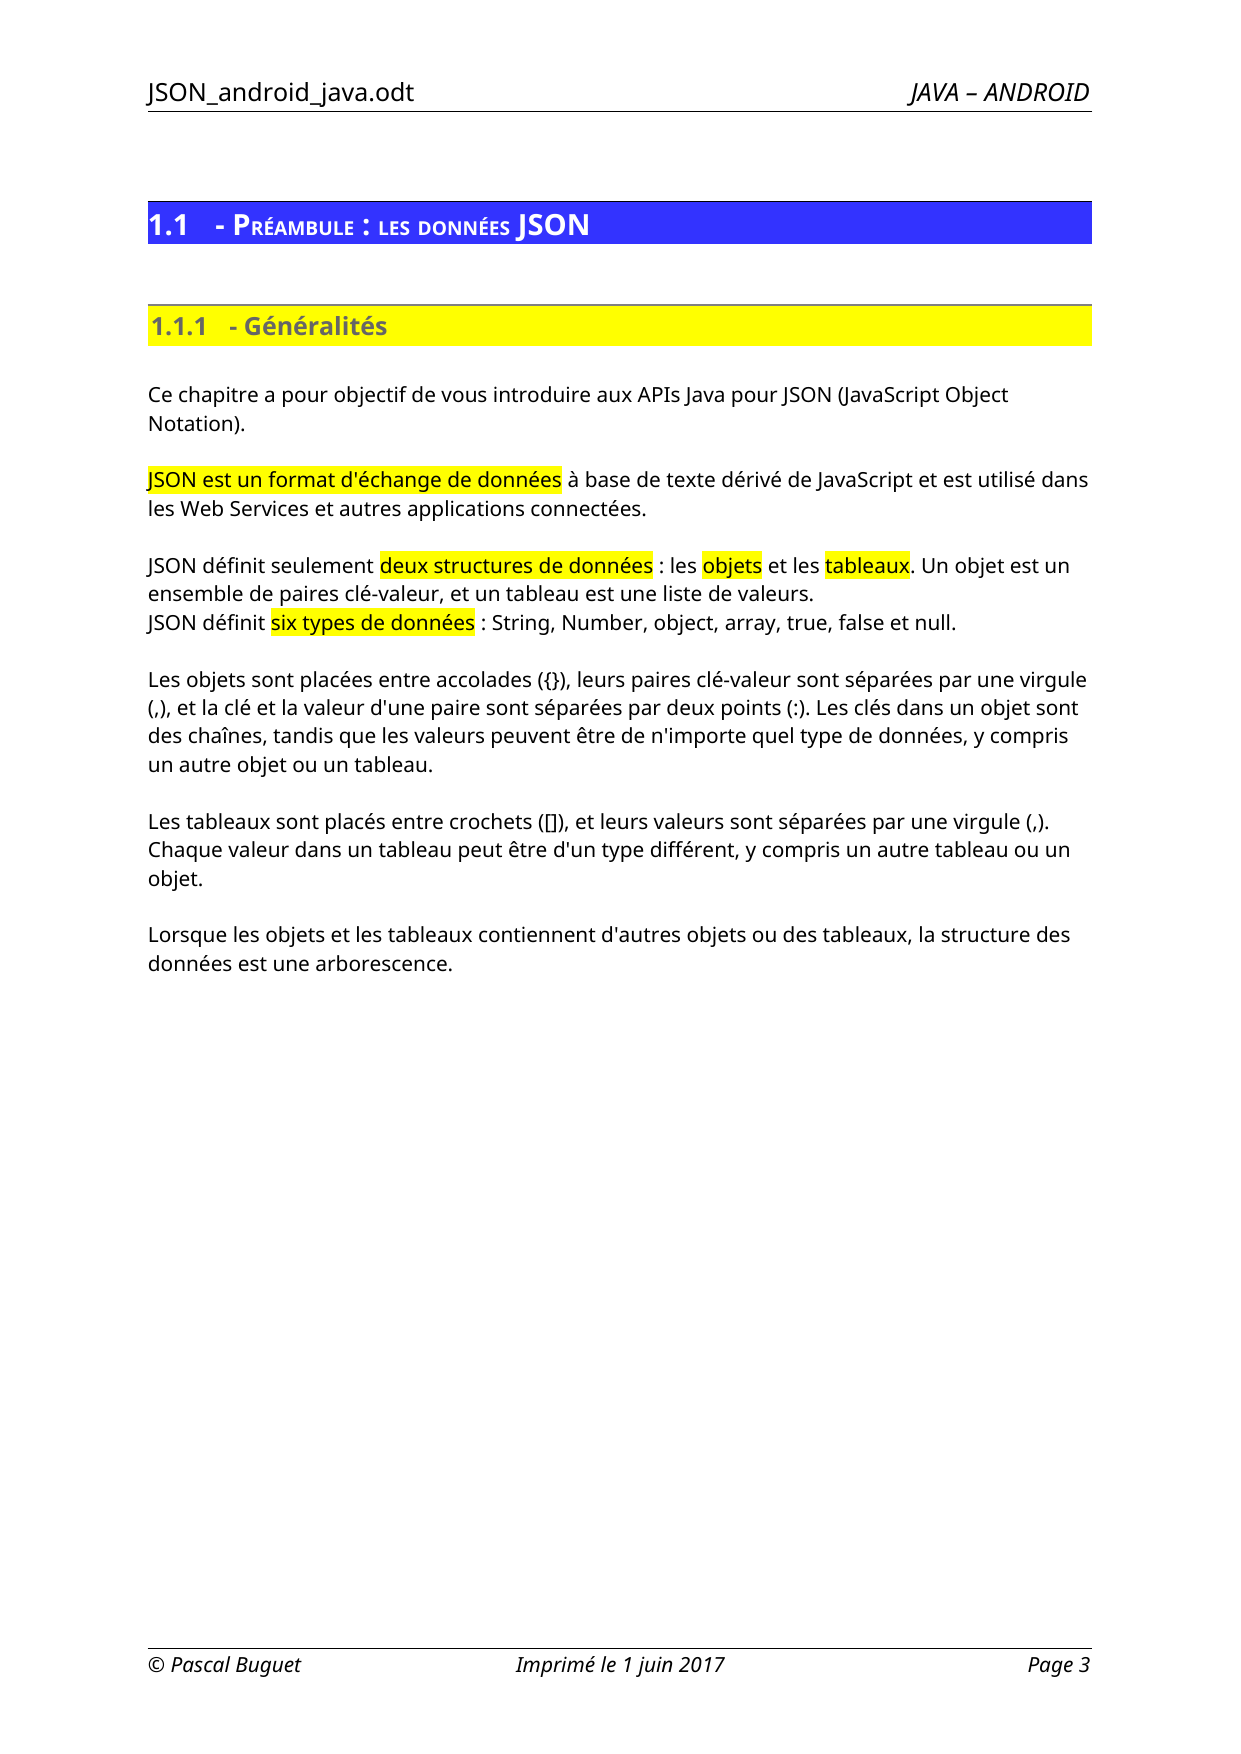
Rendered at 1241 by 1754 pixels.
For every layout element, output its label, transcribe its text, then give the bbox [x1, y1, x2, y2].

text Les tableaux sont placés entre crochets ([]), et leurs valeurs sont séparées par une virgule (,). Chaque valeur dans un tableau peut être d'un type différent, y compris un autre tableau ou un objet. [148, 807, 1092, 892]
text JSON définit seulement deux structures de données : les objets et les tableaux. Un objet est un ensemble de paires clé-valeur, et un tableau est une liste de valeurs. [148, 551, 1092, 608]
text Lorsque les objets et les tableaux contiennent d'autres objets ou des tableaux, la structure des données est une arborescence. [148, 921, 1092, 977]
subtitle - Préambule : les données JSON [148, 202, 1092, 244]
subtitle - Généralités [148, 306, 1092, 346]
text JSON définit six types de données : String, Number, object, array, true, false et null. [148, 608, 1092, 636]
text JSON est un format d'échange de données à base de texte dérivé de JavaScript et est utilisé dans les Web Services et autres applications connectées. [148, 466, 1092, 522]
text Les objets sont placées entre accolades ({}), leurs paires clé-valeur sont séparées par une virgule (,), et la clé et la valeur d'une paire sont séparées par deux points (:). Les clés dans un objet sont des chaînes, tandis que les valeurs peuvent être de n'importe quel type de données, y compris un autre objet ou un tableau. [148, 665, 1092, 778]
text Ce chapitre a pour objectif de vous introduire aux APIs Java pour JSON (JavaScript Object Notation). [148, 380, 1092, 437]
